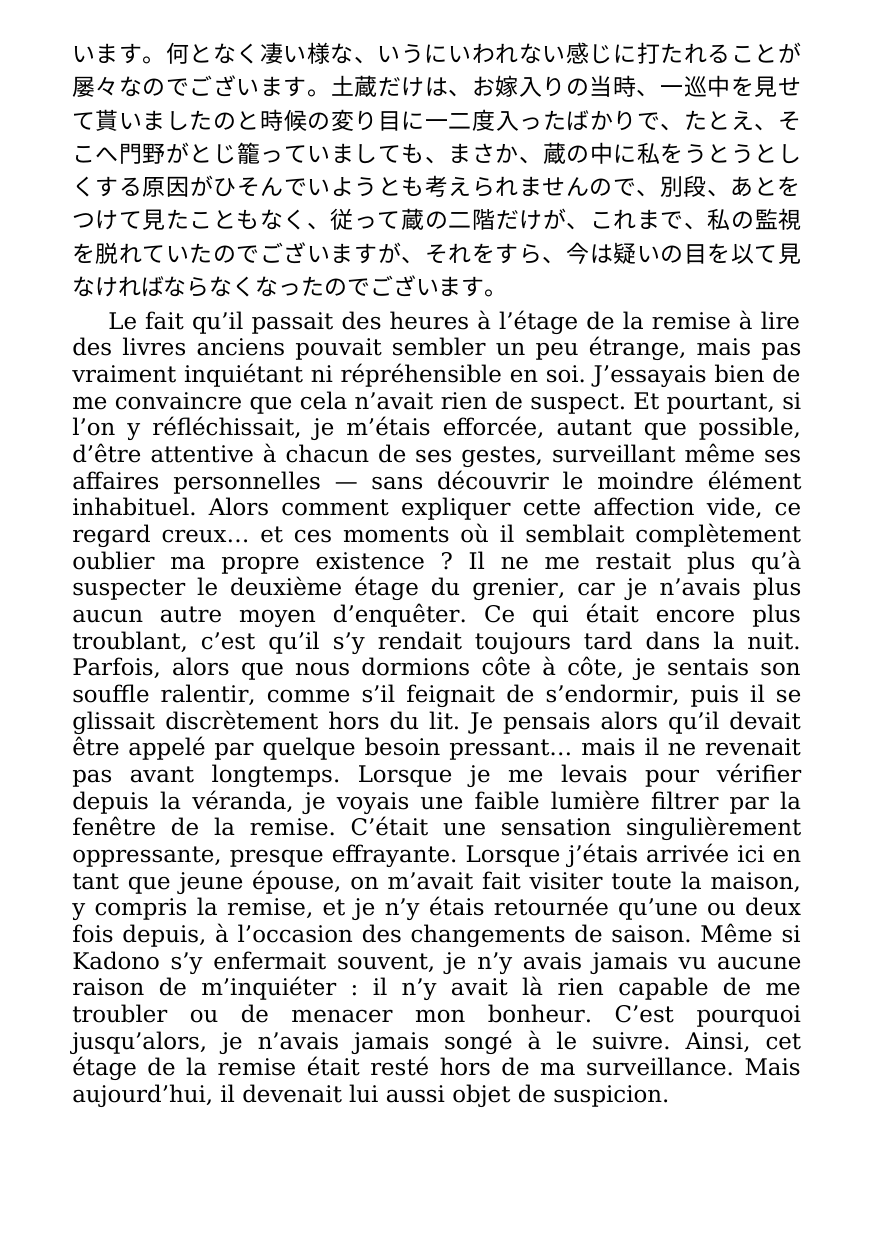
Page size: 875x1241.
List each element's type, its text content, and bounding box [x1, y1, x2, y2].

text います。何となく凄い様な、いうにいわれない感じに打たれることが屡々なのでございます。土蔵だけは、お嫁入りの当時、一巡中を見せて貰いましたのと時候の変り目に一二度入ったばかりで、たとえ、そこへ門野がとじ籠っていましても、まさか、蔵の中に私をうとうとしくする原因がひそんでいようとも考えられませんので、別段、あとをつけて見たこともなく、従って蔵の二階だけが、これまで、私の監視を脱れていたのでございますが、それをすら、今は疑いの目を以て見なければならなくなったのでございます。 [72, 36, 802, 302]
text Le fait qu’il passait des heures à l’étage de la remise à lire des livres anciens pouvait sembler un peu étrange, mais pas vraiment inquiétant ni répréhensible en soi. J’essayais bien de me convaincre que cela n’avait rien de suspect. Et pourtant, si l’on y réfléchissait, je m’étais efforcée, autant que possible, d’être attentive à chacun de ses gestes, surveillant même ses affaires personnelles — sans découvrir le moindre élément inhabituel. Alors comment expliquer cette affection vide, ce regard creux… et ces moments où il semblait complètement oublier ma propre existence ? Il ne me restait plus qu’à suspecter le deuxième étage du grenier, car je n’avais plus aucun autre moyen d’enquêter. Ce qui était encore plus troublant, c’est qu’il s’y rendait toujours tard dans la nuit. Parfois, alors que nous dormions côte à côte, je sentais son souffle ralentir, comme s’il feignait de s’endormir, puis il se glissait discrètement hors du lit. Je pensais alors qu’il devait être appelé par quelque besoin pressant… mais il ne revenait pas avant longtemps. Lorsque je me levais pour vérifier depuis la véranda, je voyais une faible lumière filtrer par la fenêtre de la remise. C’était une sensation singulièrement oppressante, presque effrayante. Lorsque j’étais arrivée ici en tant que jeune épouse, on m’avait fait visiter toute la maison, y compris la remise, et je n’y étais retournée qu’une ou deux fois depuis, à l’occasion des changements de saison. Même si Kadono s’y enfermait souvent, je n’y avais jamais vu aucune raison de m’inquiéter : il n’y avait là rien capable de me troubler ou de menacer mon bonheur. C’est pourquoi jusqu’alors, je n’avais jamais songé à le suivre. Ainsi, cet étage de la remise était resté hors de ma surveillance. Mais aujourd’hui, il devenait lui aussi objet de suspicion. [72, 308, 802, 1108]
